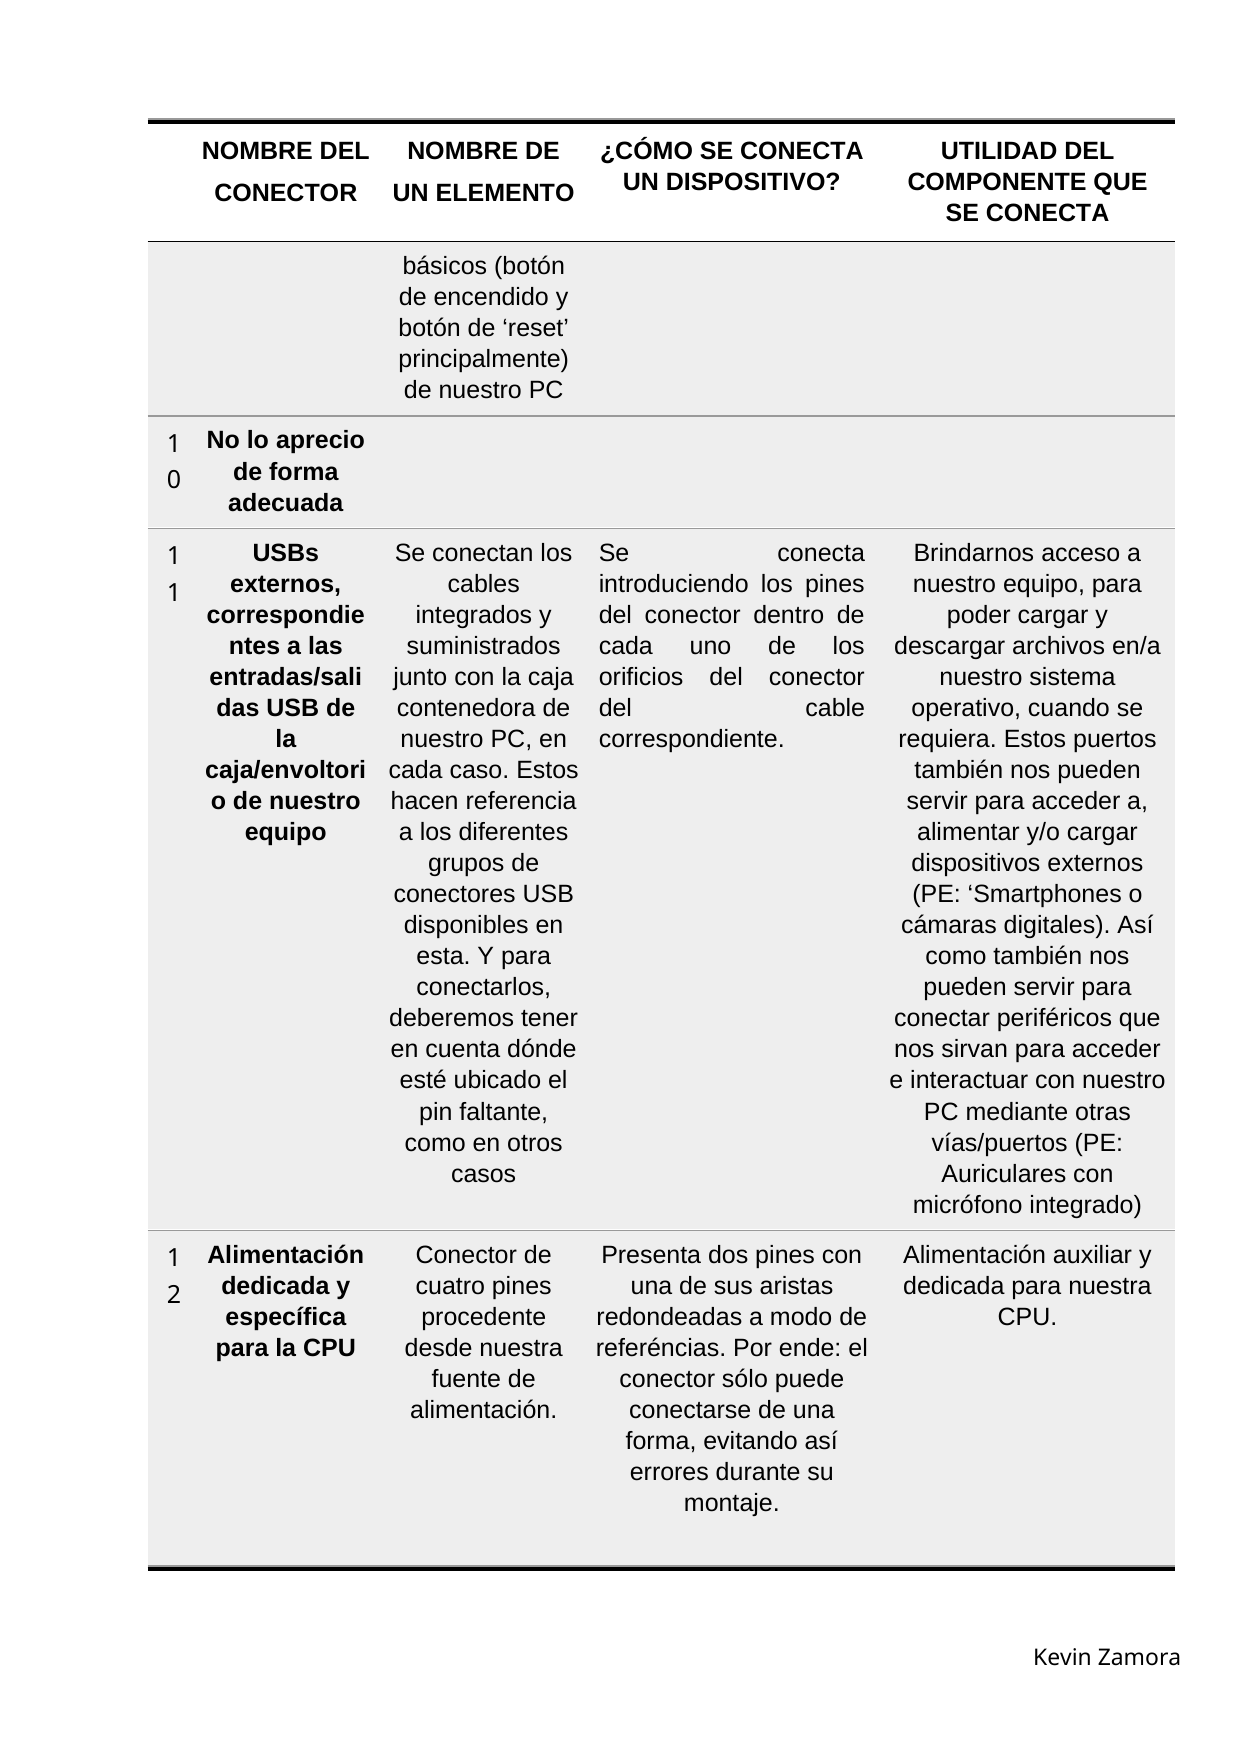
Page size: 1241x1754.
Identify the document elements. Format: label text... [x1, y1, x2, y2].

table_cell Brindarnos acceso a nuestro equipo, para poder cargar y descargar archivos en/a nuestro sistema operativo, cuando se requiera. Estos puertos también nos pueden servir para acceder a, alimentar y/o cargar dispositivos externos (PE: ‘Smartphones o cámaras digitales). Así como también nos pueden servir para conectar periféricos que nos sirvan para acceder e interactuar con nuestro PC mediante otras vías/puertos (PE: Auriculares con micrófono integrado) [877, 529, 1175, 1229]
table_cell básicos (botón de encendido y botón de ‘reset’ principalmente) de nuestro PC [380, 242, 587, 415]
table_cell [587, 242, 877, 415]
table_cell Alimentación auxiliar y dedicada para nuestra CPU. [877, 1231, 1175, 1565]
table_cell Se conecta introduciendo los pines del conector dentro de cada uno de los orificios del conector del cable correspondiente. [587, 529, 877, 1229]
table_header NOMBRE DEL CONECTOR [191, 124, 380, 241]
table_header ¿CÓMO SE CONECTA UN DISPOSITIVO? [587, 124, 877, 241]
table_cell [148, 242, 191, 415]
table_cell Presenta dos pines con una de sus aristas redondeadas a modo de referéncias. Por ende: el conector sólo puede conectarse de una forma, evitando así errores durante su montaje. [587, 1231, 877, 1565]
table_cell [380, 417, 587, 527]
table_cell [191, 242, 380, 415]
table_cell Conector de cuatro pines procedente desde nuestra fuente de alimentación. [380, 1231, 587, 1565]
table_cell 10 [148, 417, 191, 527]
table_cell 11 [148, 529, 191, 1229]
table_cell Alimentación dedicada y específica para la CPU [191, 1231, 380, 1565]
table_cell [877, 242, 1175, 415]
table_cell [587, 417, 877, 527]
table_header [148, 124, 191, 241]
table_header UTILIDAD DEL COMPONENTE QUE SE CONECTA [877, 124, 1175, 241]
table_cell [877, 417, 1175, 527]
table_cell 12 [148, 1231, 191, 1565]
table_cell No lo aprecio de forma adecuada [191, 417, 380, 527]
table_cell Se conectan los cables integrados y suministrados junto con la caja contenedora de nuestro PC, en cada caso. Estos hacen referencia a los diferentes grupos de conectores USB disponibles en esta. Y para conectarlos, deberemos tener en cuenta dónde esté ubicado el pin faltante, como en otros casos [380, 529, 587, 1229]
table_cell USBs externos, correspondientes a las entradas/salidas USB de la caja/envoltorio de nuestro equipo [191, 529, 380, 1229]
table_header NOMBRE DE UN ELEMENTO [380, 124, 587, 241]
